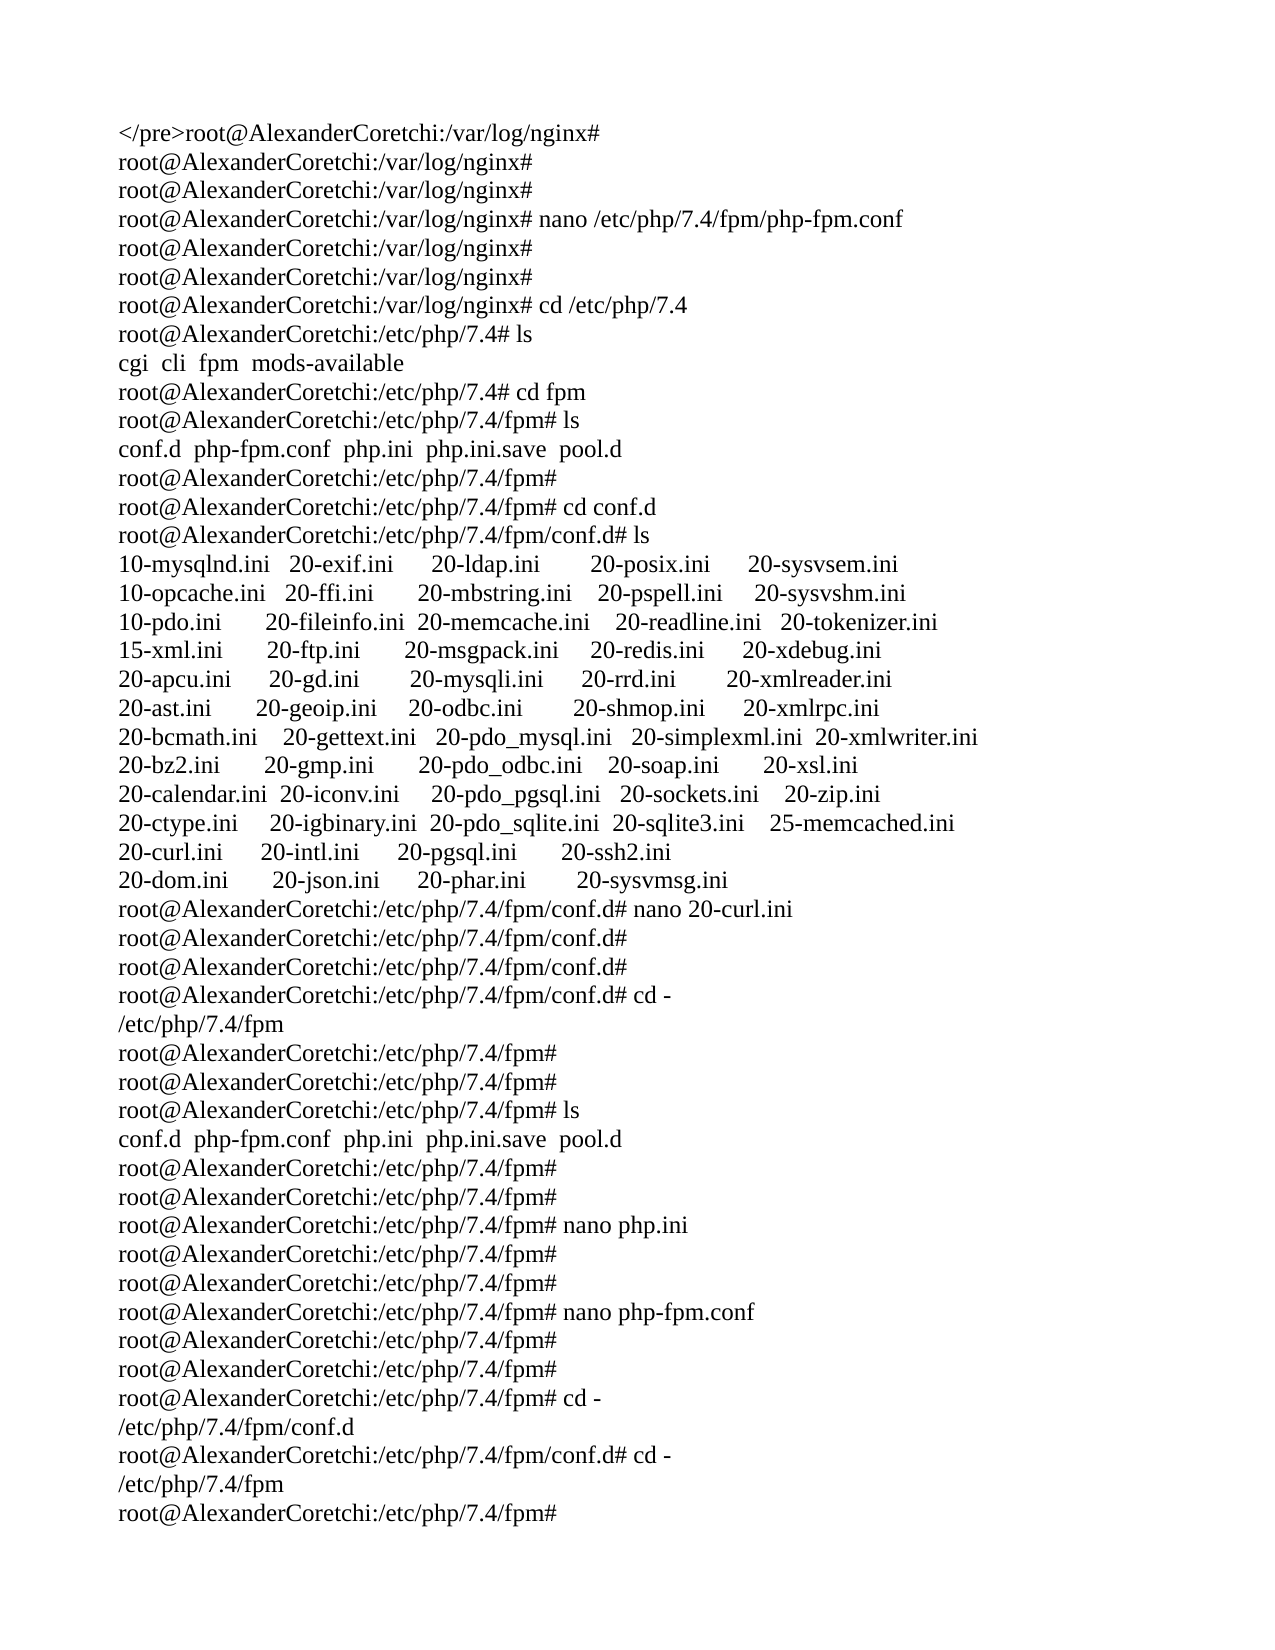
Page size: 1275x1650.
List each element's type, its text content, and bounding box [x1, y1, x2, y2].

text root@AlexanderCoretchi:/etc/php/7.4/fpm/conf.d# [118, 923, 1157, 952]
text root@AlexanderCoretchi:/etc/php/7.4/fpm/conf.d# ls [118, 521, 1157, 549]
text root@AlexanderCoretchi:/etc/php/7.4/fpm# ls [118, 406, 1157, 434]
text root@AlexanderCoretchi:/etc/php/7.4/fpm# cd conf.d [118, 492, 1157, 521]
text root@AlexanderCoretchi:/etc/php/7.4/fpm# [118, 1038, 1157, 1067]
text root@AlexanderCoretchi:/etc/php/7.4/fpm/conf.d# cd - [118, 1441, 1157, 1469]
text root@AlexanderCoretchi:/etc/php/7.4/fpm# [118, 1239, 1157, 1268]
text 20-ast.ini 20-geoip.ini 20-odbc.ini 20-shmop.ini 20-xmlrpc.ini [118, 693, 1157, 722]
text root@AlexanderCoretchi:/etc/php/7.4# cd fpm [118, 377, 1157, 406]
text root@AlexanderCoretchi:/var/log/nginx# [118, 262, 1157, 291]
text /etc/php/7.4/fpm [118, 1469, 1157, 1498]
text /etc/php/7.4/fpm/conf.d [118, 1412, 1157, 1441]
text root@AlexanderCoretchi:/etc/php/7.4/fpm/conf.d# nano 20-curl.ini [118, 894, 1157, 923]
text 15-xml.ini 20-ftp.ini 20-msgpack.ini 20-redis.ini 20-xdebug.ini [118, 636, 1157, 664]
text conf.d php-fpm.conf php.ini php.ini.save pool.d [118, 434, 1157, 463]
text root@AlexanderCoretchi:/etc/php/7.4/fpm# [118, 1326, 1157, 1354]
text root@AlexanderCoretchi:/var/log/nginx# [118, 147, 1157, 176]
text root@AlexanderCoretchi:/etc/php/7.4/fpm# [118, 1153, 1157, 1182]
text conf.d php-fpm.conf php.ini php.ini.save pool.d [118, 1124, 1157, 1153]
text root@AlexanderCoretchi:/etc/php/7.4/fpm# [118, 1268, 1157, 1297]
text root@AlexanderCoretchi:/etc/php/7.4/fpm# [118, 1354, 1157, 1383]
text /etc/php/7.4/fpm [118, 1009, 1157, 1038]
text 20-bz2.ini 20-gmp.ini 20-pdo_odbc.ini 20-soap.ini 20-xsl.ini [118, 751, 1157, 779]
text cgi cli fpm mods-available [118, 348, 1157, 377]
text 20-curl.ini 20-intl.ini 20-pgsql.ini 20-ssh2.ini [118, 837, 1157, 866]
text root@AlexanderCoretchi:/var/log/nginx# cd /etc/php/7.4 [118, 291, 1157, 319]
text root@AlexanderCoretchi:/etc/php/7.4# ls [118, 319, 1157, 348]
text root@AlexanderCoretchi:/etc/php/7.4/fpm# [118, 1498, 1157, 1527]
text root@AlexanderCoretchi:/etc/php/7.4/fpm# [118, 1182, 1157, 1211]
text 20-bcmath.ini 20-gettext.ini 20-pdo_mysql.ini 20-simplexml.ini 20-xmlwriter.ini [118, 722, 1157, 751]
text root@AlexanderCoretchi:/etc/php/7.4/fpm# ls [118, 1096, 1157, 1124]
text root@AlexanderCoretchi:/var/log/nginx# [118, 233, 1157, 262]
text root@AlexanderCoretchi:/etc/php/7.4/fpm# nano php.ini [118, 1211, 1157, 1239]
text root@AlexanderCoretchi:/var/log/nginx# [118, 176, 1157, 204]
text 20-apcu.ini 20-gd.ini 20-mysqli.ini 20-rrd.ini 20-xmlreader.ini [118, 664, 1157, 693]
text 20-calendar.ini 20-iconv.ini 20-pdo_pgsql.ini 20-sockets.ini 20-zip.ini [118, 779, 1157, 808]
text root@AlexanderCoretchi:/etc/php/7.4/fpm# [118, 1067, 1157, 1096]
text root@AlexanderCoretchi:/etc/php/7.4/fpm# [118, 463, 1157, 492]
text root@AlexanderCoretchi:/etc/php/7.4/fpm/conf.d# [118, 952, 1157, 981]
text 20-ctype.ini 20-igbinary.ini 20-pdo_sqlite.ini 20-sqlite3.ini 25-memcached.ini [118, 808, 1157, 837]
text </pre>root@AlexanderCoretchi:/var/log/nginx# [118, 118, 1157, 147]
text root@AlexanderCoretchi:/etc/php/7.4/fpm# nano php-fpm.conf [118, 1297, 1157, 1326]
text 10-opcache.ini 20-ffi.ini 20-mbstring.ini 20-pspell.ini 20-sysvshm.ini [118, 578, 1157, 607]
text 10-pdo.ini 20-fileinfo.ini 20-memcache.ini 20-readline.ini 20-tokenizer.ini [118, 607, 1157, 636]
text 20-dom.ini 20-json.ini 20-phar.ini 20-sysvmsg.ini [118, 866, 1157, 894]
text root@AlexanderCoretchi:/etc/php/7.4/fpm# cd - [118, 1383, 1157, 1412]
text root@AlexanderCoretchi:/var/log/nginx# nano /etc/php/7.4/fpm/php-fpm.conf [118, 204, 1157, 233]
text root@AlexanderCoretchi:/etc/php/7.4/fpm/conf.d# cd - [118, 981, 1157, 1009]
text 10-mysqlnd.ini 20-exif.ini 20-ldap.ini 20-posix.ini 20-sysvsem.ini [118, 549, 1157, 578]
